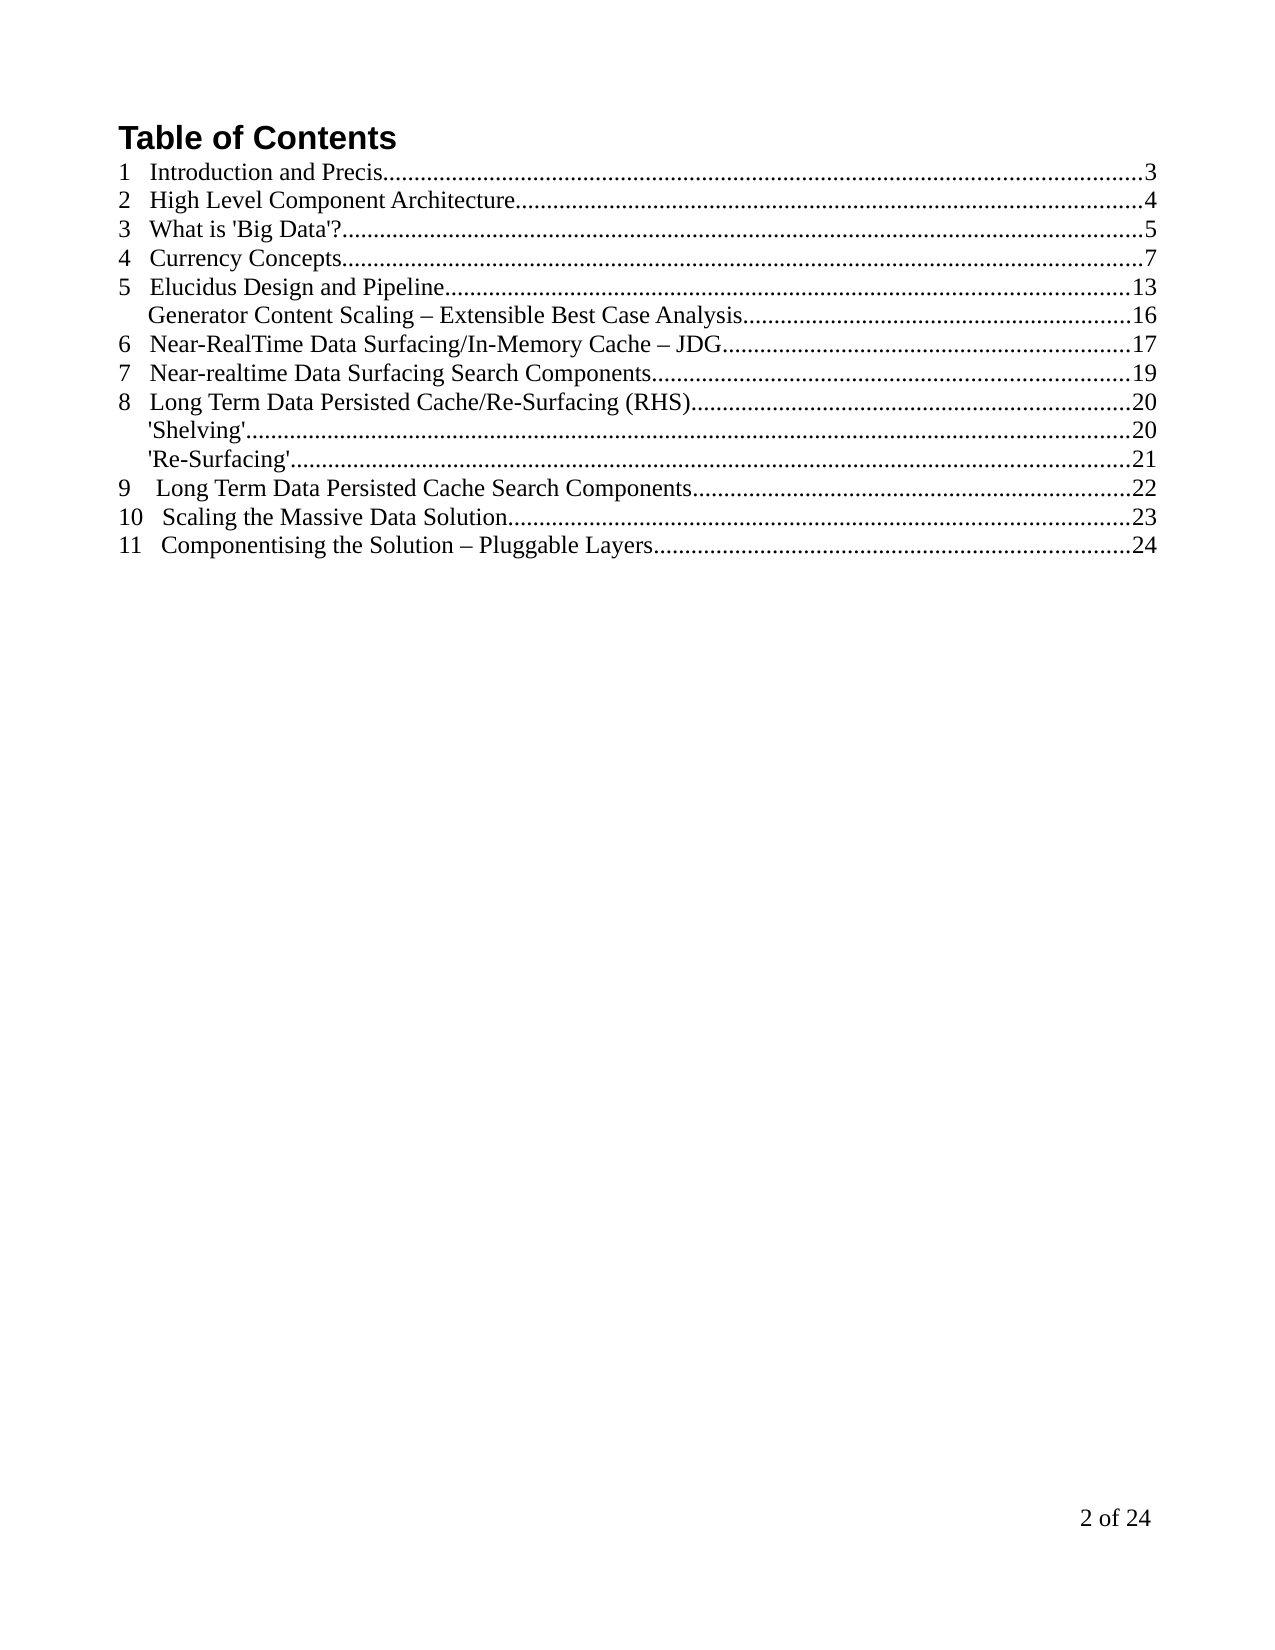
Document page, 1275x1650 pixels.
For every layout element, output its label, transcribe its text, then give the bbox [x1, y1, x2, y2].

text 2 High Level Component Architecture 4 [118, 185, 1157, 214]
text 5 Elucidus Design and Pipeline 13 [118, 272, 1157, 300]
text 1 Introduction and Precis 3 [118, 157, 1157, 185]
text 7 Near-realtime Data Surfacing Search Components 19 [118, 358, 1157, 387]
text 9 Long Term Data Persisted Cache Search Components 22 [118, 473, 1157, 502]
subtitle Table of Contents [118, 118, 1157, 157]
text 4 Currency Concepts 7 [118, 243, 1157, 272]
text 11 Componentising the Solution – Pluggable Layers 24 [118, 530, 1157, 559]
text 8 Long Term Data Persisted Cache/Re-Surfacing (RHS) 20 [118, 387, 1157, 415]
text 10 Scaling the Massive Data Solution 23 [118, 502, 1157, 530]
text 3 What is 'Big Data'? 5 [118, 214, 1157, 243]
text 6 Near-RealTime Data Surfacing/In-Memory Cache – JDG 17 [118, 329, 1157, 358]
text 'Re-Surfacing' 21 [148, 444, 1157, 473]
text Generator Content Scaling – Extensible Best Case Analysis 16 [148, 300, 1157, 329]
text 'Shelving' 20 [148, 415, 1157, 444]
